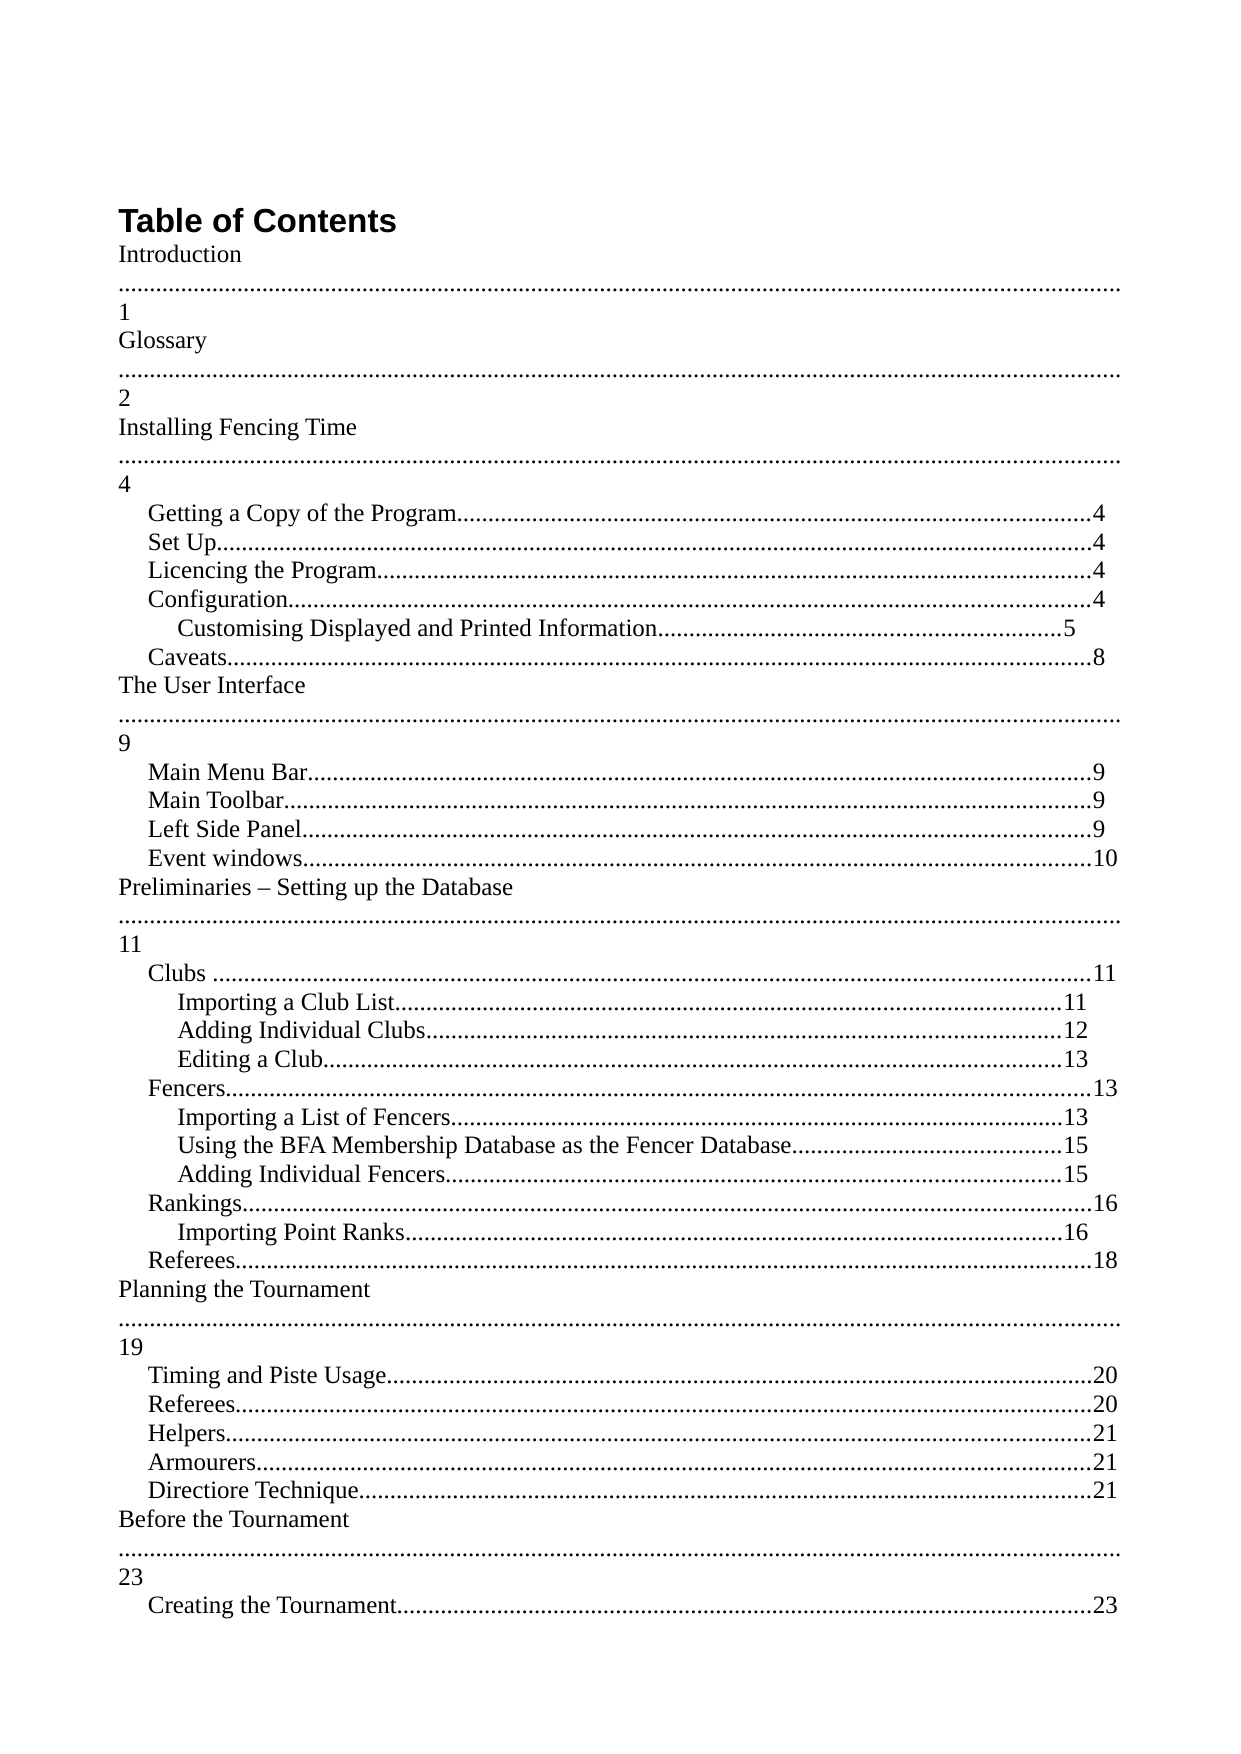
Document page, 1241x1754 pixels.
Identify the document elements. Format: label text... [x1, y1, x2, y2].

text Adding Individual Fencers 15 [177, 1159, 1122, 1188]
text Caveats 8 [148, 642, 1122, 670]
text Importing Point Ranks 16 [177, 1217, 1122, 1245]
text Using the BFA Membership Database as the Fencer Database 15 [177, 1130, 1122, 1159]
text Referees 18 [148, 1245, 1122, 1274]
text Licencing the Program 4 [148, 555, 1122, 584]
text Left Side Panel 9 [148, 814, 1122, 843]
text Fencers 13 [148, 1073, 1122, 1102]
text Timing and Piste Usage 20 [148, 1360, 1122, 1389]
text Main Toolbar 9 [148, 785, 1122, 814]
text Introduction 1 [118, 239, 1122, 325]
subtitle Table of Contents [118, 201, 1122, 239]
text Event windows 10 [148, 843, 1122, 872]
text Planning the Tournament 19 [118, 1274, 1122, 1360]
text Set Up 4 [148, 527, 1122, 555]
text Importing a Club List 11 [177, 987, 1122, 1015]
text Creating the Tournament 23 [148, 1590, 1122, 1619]
text Glossary 2 [118, 325, 1122, 412]
text Editing a Club 13 [177, 1044, 1122, 1073]
text Installing Fencing Time 4 [118, 412, 1122, 498]
text Customising Displayed and Printed Information 5 [177, 613, 1122, 642]
text Importing a List of Fencers 13 [177, 1102, 1122, 1130]
text Directiore Technique 21 [148, 1475, 1122, 1504]
text Clubs 11 [148, 958, 1122, 987]
text Configuration 4 [148, 584, 1122, 613]
text Referees 20 [148, 1389, 1122, 1418]
text Adding Individual Clubs 12 [177, 1015, 1122, 1044]
text Helpers 21 [148, 1418, 1122, 1447]
text Before the Tournament 23 [118, 1504, 1122, 1590]
text Preliminaries – Setting up the Database 11 [118, 872, 1122, 958]
text Rankings 16 [148, 1188, 1122, 1217]
text Main Menu Bar 9 [148, 757, 1122, 785]
text The User Interface 9 [118, 670, 1122, 757]
text Armourers 21 [148, 1447, 1122, 1475]
text Getting a Copy of the Program 4 [148, 498, 1122, 527]
